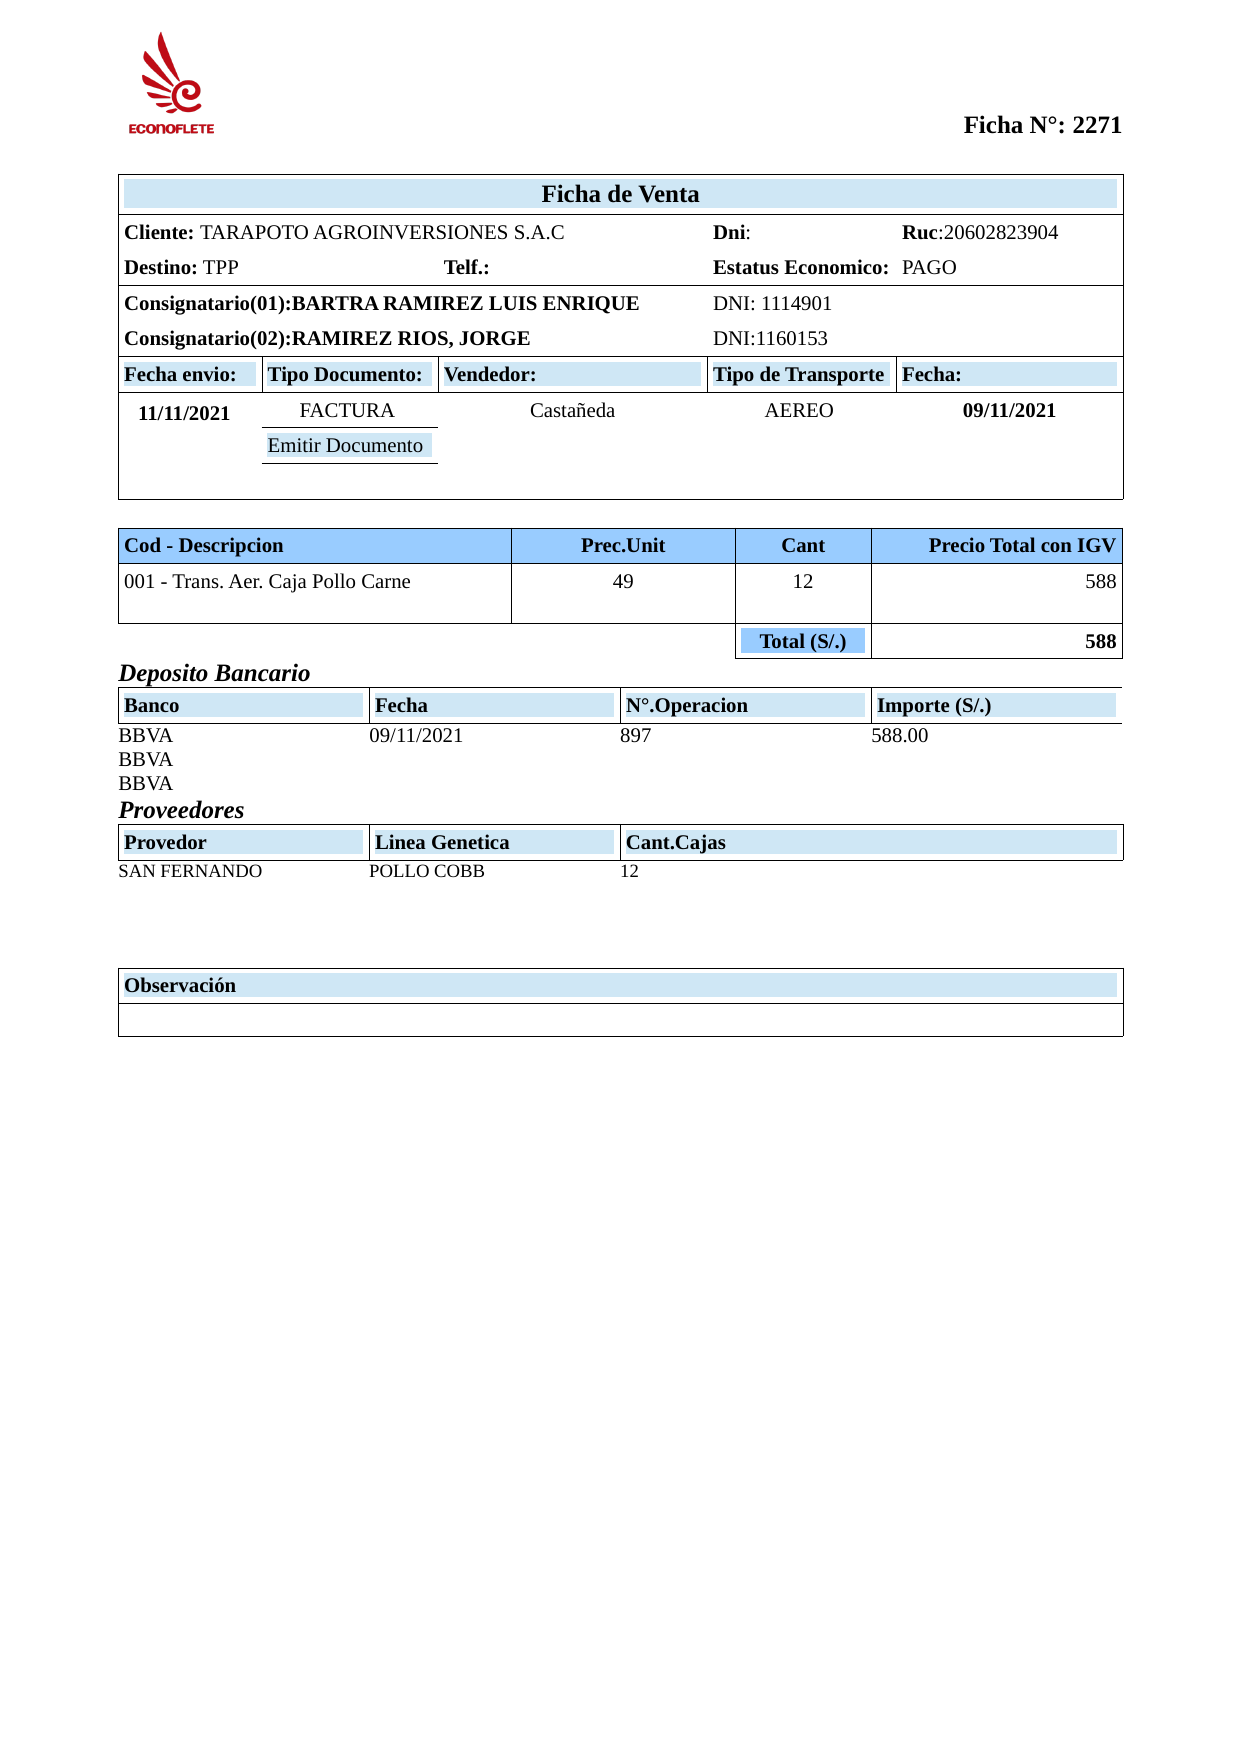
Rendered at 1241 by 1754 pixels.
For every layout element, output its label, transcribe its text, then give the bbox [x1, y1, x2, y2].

table_cell 09/11/2021 [896, 393, 1123, 498]
table_cell Estatus Economico: [707, 249, 896, 285]
table_cell Tipo de Transporte [708, 357, 896, 392]
table_header Cant.Cajas [621, 825, 1123, 859]
table_cell 49 [512, 564, 735, 623]
table_cell Telf.: [438, 249, 707, 285]
picture [118, 31, 225, 134]
table_header Cant [736, 529, 871, 563]
table_header Banco [119, 688, 369, 723]
table_cell DNI: 1114901 [707, 286, 1123, 321]
table_cell [118, 881, 369, 903]
table_cell [871, 747, 1122, 771]
table_cell 11/11/2021 [119, 393, 262, 498]
table_cell 588.00 [871, 724, 1122, 747]
table_cell DNI:1160153 [707, 321, 1123, 356]
table_cell Vendedor: [439, 357, 707, 392]
table_cell [369, 881, 620, 903]
table_cell Ruc:20602823904 [896, 215, 1123, 249]
table_cell Consignatario(01):BARTRA RAMIREZ LUIS ENRIQUE [119, 286, 707, 321]
table_cell [369, 903, 620, 924]
table_header Linea Genetica [370, 825, 620, 859]
table_cell [369, 924, 620, 946]
table_cell [369, 771, 620, 795]
table_cell Consignatario(02):RAMIREZ RIOS, JORGE [119, 321, 707, 356]
table_cell [620, 771, 871, 795]
table_header Ficha de Venta [119, 175, 1123, 214]
table_cell 12 [736, 564, 871, 623]
table_cell Tipo Documento: [263, 357, 438, 392]
table_header Observación [119, 969, 1123, 1003]
table_cell [119, 1004, 1123, 1036]
table_header Fecha [370, 688, 620, 723]
table_cell Emitir Documento [262, 428, 438, 463]
table_cell Cliente: TARAPOTO AGROINVERSIONES S.A.C [119, 215, 707, 249]
table_cell 588 [872, 564, 1122, 623]
table_cell Fecha: [897, 357, 1123, 392]
table_header Cod - Descripcion [119, 529, 511, 563]
table_cell SAN FERNANDO [118, 861, 369, 881]
table_cell [620, 881, 1123, 903]
table_header Importe (S/.) [872, 688, 1122, 723]
table_cell 12 [620, 861, 1123, 881]
table_cell 588 [872, 624, 1122, 658]
table_cell [871, 771, 1122, 795]
table_cell Dni: [707, 215, 896, 249]
table_cell PAGO [896, 249, 1123, 285]
table_cell [511, 624, 735, 658]
table_header Prec.Unit [512, 529, 735, 563]
table_cell BBVA [118, 724, 369, 747]
table_cell Castañeda [438, 393, 707, 498]
table_cell [262, 464, 438, 498]
table_header Provedor [119, 825, 369, 859]
table_cell [620, 946, 1123, 967]
table_cell 09/11/2021 [369, 724, 620, 747]
table_cell [118, 946, 369, 967]
table_cell Total (S/.) [736, 624, 871, 658]
table_cell POLLO COBB [369, 861, 620, 881]
table_cell BBVA [118, 747, 369, 771]
text Deposito Bancario [118, 658, 1122, 687]
table_cell 001 - Trans. Aer. Caja Pollo Carne [119, 564, 511, 623]
table_cell [118, 624, 511, 658]
table_cell FACTURA [262, 393, 438, 427]
table_cell Destino: TPP [119, 249, 438, 285]
table_cell [620, 903, 1123, 924]
table_cell [118, 903, 369, 924]
table_cell [118, 924, 369, 946]
table_cell [620, 924, 1123, 946]
text Proveedores [118, 795, 1122, 824]
table_cell [369, 946, 620, 967]
table_cell [620, 747, 871, 771]
table_cell [369, 747, 620, 771]
table_cell AEREO [707, 393, 896, 498]
table_header Precio Total con IGV [872, 529, 1122, 563]
table_cell Fecha envio: [119, 357, 262, 392]
table_cell BBVA [118, 771, 369, 795]
table_cell 897 [620, 724, 871, 747]
table_header N°.Operacion [621, 688, 871, 723]
